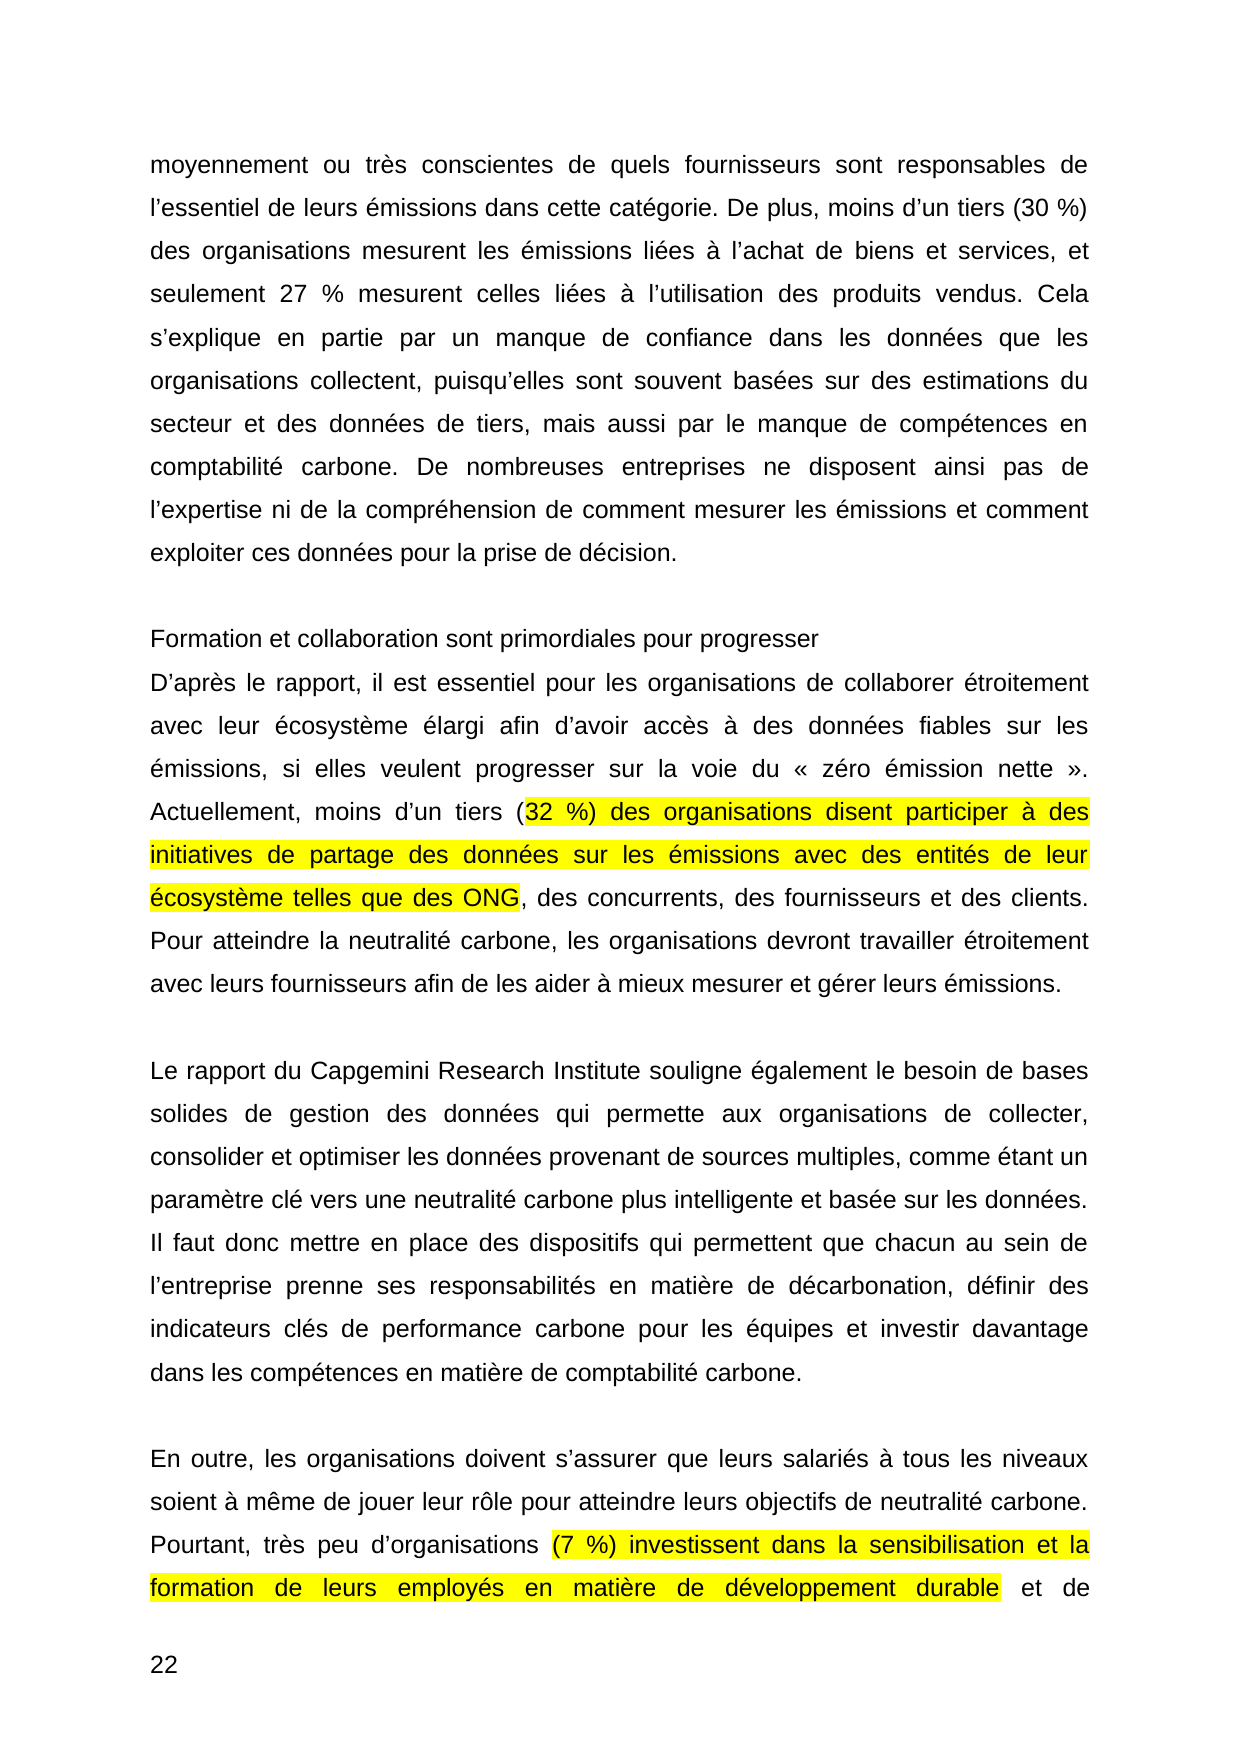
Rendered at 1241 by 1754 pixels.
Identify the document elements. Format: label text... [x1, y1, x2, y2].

text Le rapport du Capgemini Research Institute souligne également le besoin de bases solides de gestion des données qui permette aux organisations de collecter, consolider et optimiser les données provenant de sources multiples, comme étant un paramètre clé vers une neutralité carbone plus intelligente et basée sur les données. Il faut donc mettre en place des dispositifs qui permettent que chacun au sein de l’entreprise prenne ses responsabilités en matière de décarbonation, définir des indicateurs clés de performance carbone pour les équipes et investir davantage dans les compétences en matière de comptabilité carbone. [150, 1056, 1090, 1386]
text moyennement ou très conscientes de quels fournisseurs sont responsables de l’essentiel de leurs émissions dans cette catégorie. De plus, moins d’un tiers (30 %) des organisations mesurent les émissions liées à l’achat de biens et services, et seulement 27 % mesurent celles liées à l’utilisation des produits vendus. Cela s’explique en partie par un manque de confiance dans les données que les organisations collectent, puisqu’elles sont souvent basées sur des estimations du secteur et des données de tiers, mais aussi par le manque de compétences en comptabilité carbone. De nombreuses entreprises ne disposent ainsi pas de l’expertise ni de la compréhension de comment mesurer les émissions et comment exploiter ces données pour la prise de décision. [150, 150, 1090, 567]
text D’après le rapport, il est essentiel pour les organisations de collaborer étroitement avec leur écosystème élargi afin d’avoir accès à des données fiables sur les émissions, si elles veulent progresser sur la voie du « zéro émission nette ». Actuellement, moins d’un tiers (32 %) des organisations disent participer à des initiatives de partage des données sur les émissions avec des entités de leur écosystème telles que des ONG, des concurrents, des fournisseurs et des clients. Pour atteindre la neutralité carbone, les organisations devront travailler étroitement avec leurs fournisseurs afin de les aider à mieux mesurer et gérer leurs émissions. [150, 667, 1090, 998]
text En outre, les organisations doivent s’assurer que leurs salariés à tous les niveaux soient à même de jouer leur rôle pour atteindre leurs objectifs de neutralité carbone. Pourtant, très peu d’organisations (7 %) investissent dans la sensibilisation et la formation de leurs employés en matière de développement durable et de [150, 1444, 1090, 1602]
text Formation et collaboration sont primordiales pour progresser [150, 624, 1090, 653]
